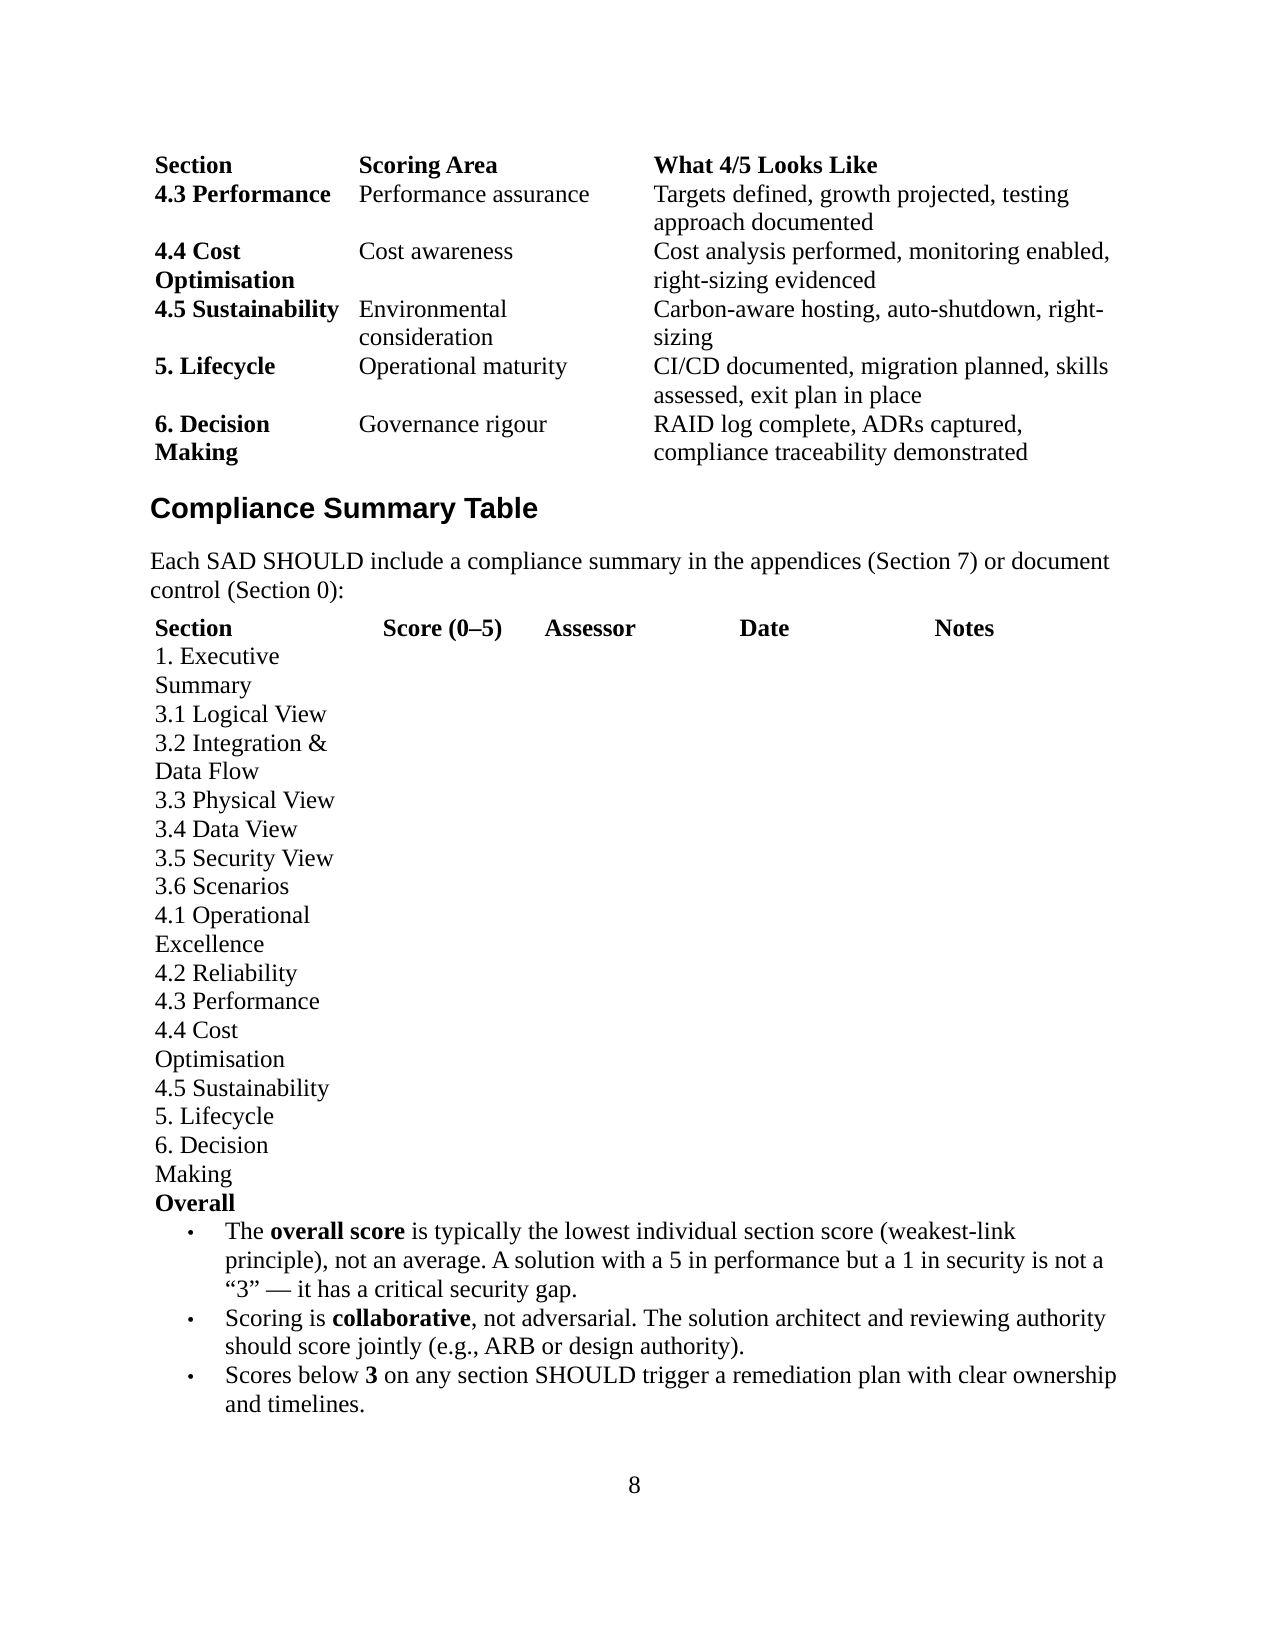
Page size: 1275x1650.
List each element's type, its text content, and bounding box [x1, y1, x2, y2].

table_cell [345, 986, 540, 1015]
table_cell 5. Lifecycle [150, 351, 354, 409]
table_cell [735, 900, 930, 958]
table_cell [930, 728, 1125, 785]
table_header Score (0–5) [345, 613, 540, 641]
table_cell [930, 843, 1125, 871]
table_cell 3.1 Logical View [150, 699, 345, 728]
table_cell [735, 641, 930, 699]
table_header Section [150, 613, 345, 641]
table_cell [540, 1188, 735, 1216]
table_header Scoring Area [354, 150, 649, 179]
table_cell Operational maturity [354, 351, 649, 409]
table_cell 3.5 Security View [150, 843, 345, 871]
table_cell Cost analysis performed, monitoring enabled, right-sizing evidenced [649, 236, 1125, 294]
table_cell Cost awareness [354, 236, 649, 294]
table_cell Governance rigour [354, 409, 649, 466]
table_header Date [735, 613, 930, 641]
table_cell [930, 1188, 1125, 1216]
table_cell [735, 871, 930, 900]
table_cell [345, 958, 540, 986]
table_cell [540, 785, 735, 814]
table_cell [345, 785, 540, 814]
table_cell [930, 699, 1125, 728]
table_cell [540, 1101, 735, 1130]
table_cell [930, 1073, 1125, 1101]
table_cell 4.1 Operational Excellence [150, 900, 345, 958]
table_cell [540, 1015, 735, 1073]
text Each SAD SHOULD include a compliance summary in the appendices (Section 7) or document control (Section 0): [150, 546, 1125, 604]
table_header Assessor [540, 613, 735, 641]
table_cell [345, 1015, 540, 1073]
table_cell [930, 1015, 1125, 1073]
table_cell [345, 1073, 540, 1101]
table_cell 6. Decision Making [150, 409, 354, 466]
table_cell [540, 958, 735, 986]
table_cell [540, 699, 735, 728]
table_cell [540, 871, 735, 900]
table_cell [735, 699, 930, 728]
table_header What 4/5 Looks Like [649, 150, 1125, 179]
table_header Section [150, 150, 354, 179]
table_cell [345, 1188, 540, 1216]
table_cell [735, 1101, 930, 1130]
table_cell [930, 1101, 1125, 1130]
table_cell [540, 843, 735, 871]
table_cell RAID log complete, ADRs captured, compliance traceability demonstrated [649, 409, 1125, 466]
table_cell Performance assurance [354, 179, 649, 236]
table_cell [930, 785, 1125, 814]
table_cell 4.3 Performance [150, 179, 354, 236]
table_cell [345, 843, 540, 871]
table_cell [345, 871, 540, 900]
table_cell Targets defined, growth projected, testing approach documented [649, 179, 1125, 236]
table_cell [735, 1188, 930, 1216]
table_cell [930, 871, 1125, 900]
table_cell [345, 900, 540, 958]
table_cell [540, 986, 735, 1015]
table_cell [345, 1130, 540, 1188]
table_cell 4.5 Sustainability [150, 294, 354, 351]
list Scores below 3 on any section SHOULD trigger a remediation plan with clear ownership and timelines. [187, 1360, 1125, 1418]
table_cell 6. Decision Making [150, 1130, 345, 1188]
table_cell [540, 728, 735, 785]
table_cell [540, 1130, 735, 1188]
table_cell [345, 728, 540, 785]
table_cell [930, 814, 1125, 843]
table_cell [930, 958, 1125, 986]
table_cell 4.4 Cost Optimisation [150, 236, 354, 294]
table_cell [345, 699, 540, 728]
table_cell Carbon-aware hosting, auto-shutdown, right-sizing [649, 294, 1125, 351]
table_header Notes [930, 613, 1125, 641]
table_cell 4.2 Reliability [150, 958, 345, 986]
table_cell [345, 814, 540, 843]
table_cell [735, 1073, 930, 1101]
table_cell 4.4 Cost Optimisation [150, 1015, 345, 1073]
table_cell 5. Lifecycle [150, 1101, 345, 1130]
table_cell [540, 641, 735, 699]
table_cell 3.6 Scenarios [150, 871, 345, 900]
table_cell [345, 1101, 540, 1130]
table_cell [345, 641, 540, 699]
table_cell Overall [150, 1188, 345, 1216]
table_cell CI/CD documented, migration planned, skills assessed, exit plan in place [649, 351, 1125, 409]
table_cell [540, 900, 735, 958]
table_cell [930, 1130, 1125, 1188]
table_cell 4.3 Performance [150, 986, 345, 1015]
table_cell [930, 900, 1125, 958]
table_cell 3.3 Physical View [150, 785, 345, 814]
table_cell 3.4 Data View [150, 814, 345, 843]
table_cell [930, 641, 1125, 699]
table_cell [735, 814, 930, 843]
list The overall score is typically the lowest individual section score (weakest-link principle), not an average. A solution with a 5 in performance but a 1 in security is not a “3” — it has a critical security gap. [187, 1216, 1125, 1303]
table_cell [735, 1130, 930, 1188]
table_cell [735, 958, 930, 986]
table_cell Environmental consideration [354, 294, 649, 351]
table_cell [540, 814, 735, 843]
list Scoring is collaborative, not adversarial. The solution architect and reviewing authority should score jointly (e.g., ARB or design authority). [187, 1303, 1125, 1360]
table_cell 4.5 Sustainability [150, 1073, 345, 1101]
table_cell [735, 986, 930, 1015]
table_cell [930, 986, 1125, 1015]
table_cell [735, 728, 930, 785]
table_cell [735, 1015, 930, 1073]
subtitle Compliance Summary Table [150, 491, 1125, 525]
table_cell [735, 843, 930, 871]
table_cell [540, 1073, 735, 1101]
table_cell 3.2 Integration & Data Flow [150, 728, 345, 785]
table_cell [735, 785, 930, 814]
table_cell 1. Executive Summary [150, 641, 345, 699]
